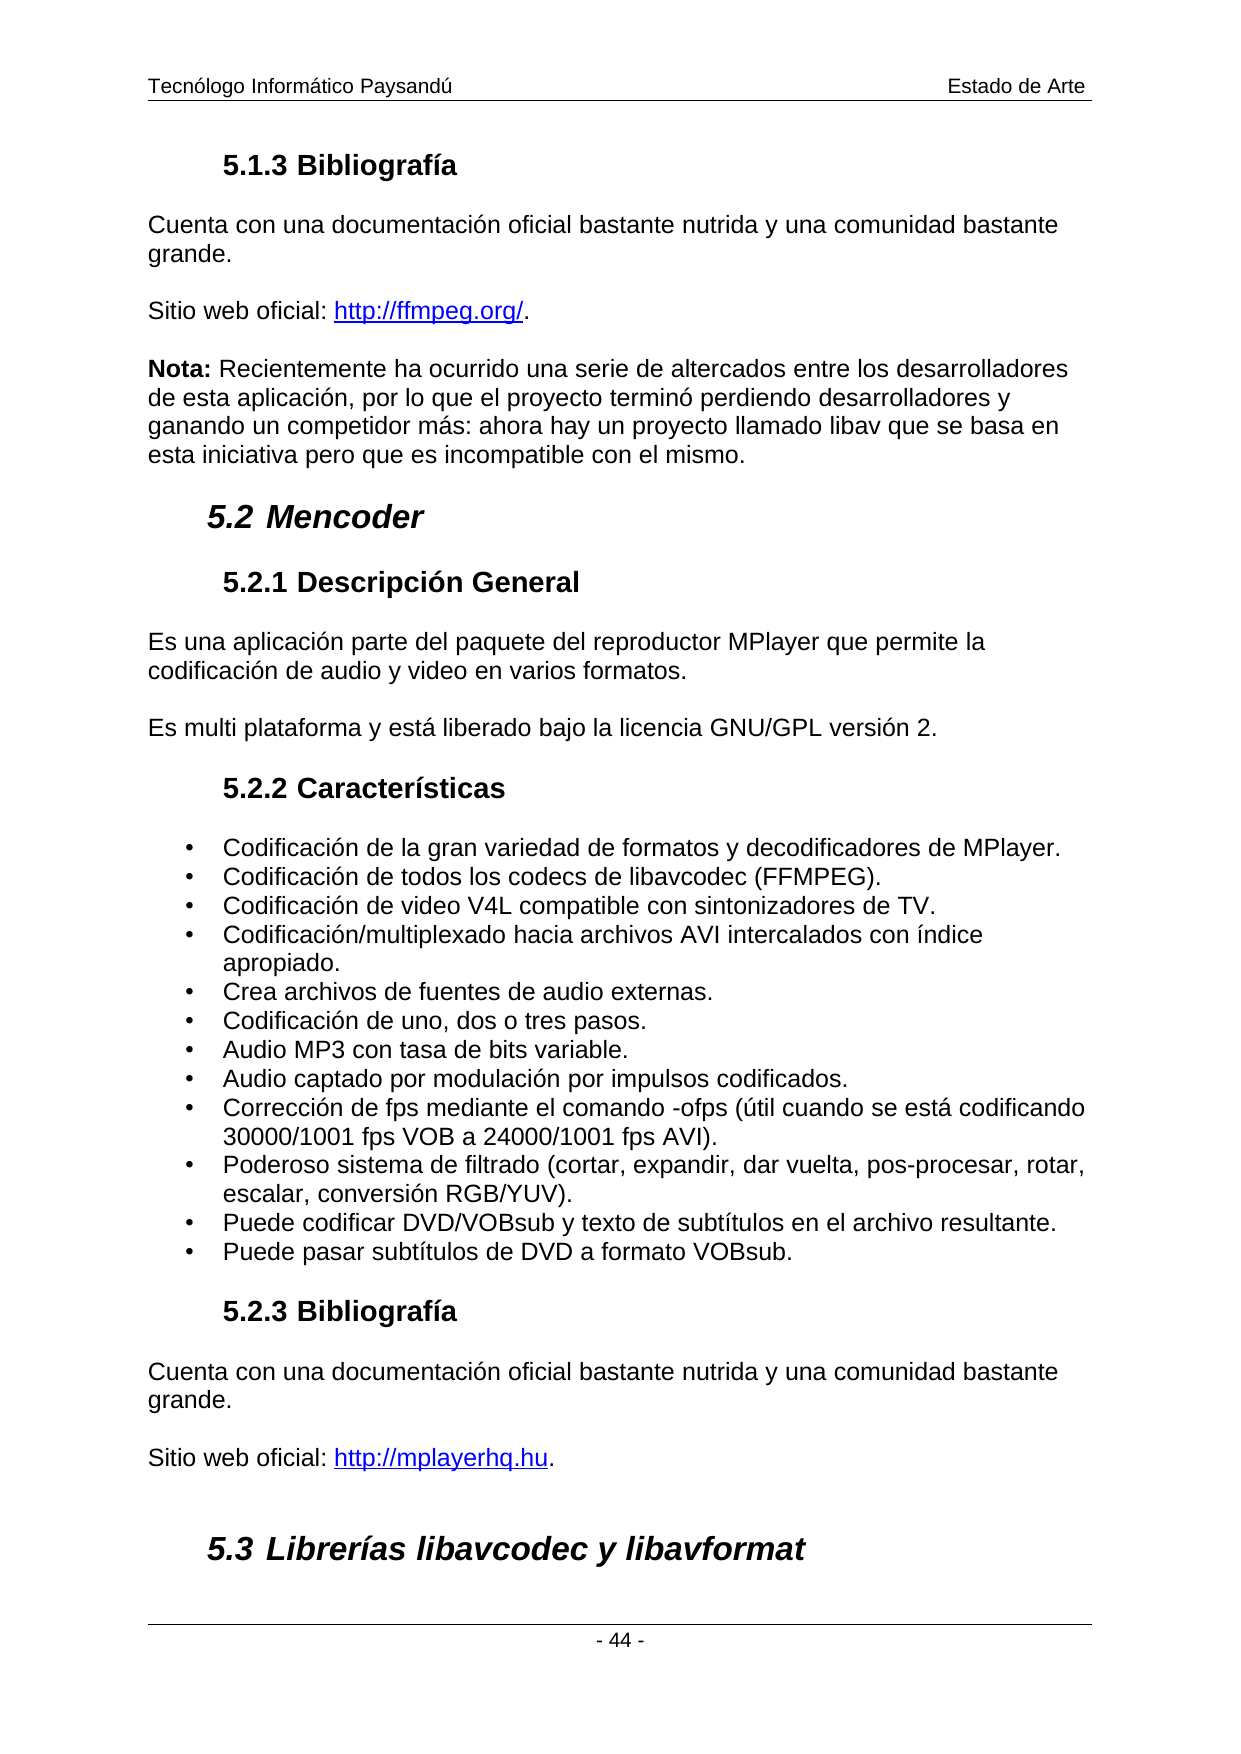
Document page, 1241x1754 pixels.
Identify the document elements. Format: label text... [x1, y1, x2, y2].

list Puede codificar DVD/VOBsub y texto de subtítulos en el archivo resultante. [185, 1208, 1092, 1237]
list Poderoso sistema de filtrado (cortar, expandir, dar vuelta, pos-procesar, rotar, escalar, conversión RGB/YUV). [185, 1150, 1092, 1208]
text Sitio web oficial: http://mplayerhq.hu. [148, 1443, 1092, 1472]
text Es una aplicación parte del paquete del reproductor MPlayer que permite la codificación de audio y video en varios formatos. [148, 627, 1092, 684]
text Es multi plataforma y está liberado bajo la licencia GNU/GPL versión 2. [148, 713, 1092, 742]
list Puede pasar subtítulos de DVD a formato VOBsub. [185, 1237, 1092, 1266]
text Cuenta con una documentación oficial bastante nutrida y una comunidad bastante grande. [148, 1357, 1092, 1414]
subtitle Librerías libavcodec y libavformat [207, 1529, 1092, 1567]
subtitle Bibliografía [223, 148, 1092, 181]
text Sitio web oficial: http://ffmpeg.org/. [148, 296, 1092, 325]
list Codificación de todos los codecs de libavcodec (FFMPEG). [185, 862, 1092, 891]
subtitle Descripción General [223, 565, 1092, 598]
list Crea archivos de fuentes de audio externas. [185, 977, 1092, 1006]
list Corrección de fps mediante el comando -ofps (útil cuando se está codificando 30000/1001 fps VOB a 24000/1001 fps AVI). [185, 1093, 1092, 1150]
list Codificación de la gran variedad de formatos y decodificadores de MPlayer. [185, 833, 1092, 862]
subtitle Características [223, 771, 1092, 804]
list Audio MP3 con tasa de bits variable. [185, 1035, 1092, 1064]
text Nota: Recientemente ha ocurrido una serie de altercados entre los desarrolladores de esta aplicación, por lo que el proyecto terminó perdiendo desarrolladores y ganando un competidor más: ahora hay un proyecto llamado libav que se basa en esta iniciativa pero que es incompatible con el mismo. [148, 354, 1092, 469]
text Cuenta con una documentación oficial bastante nutrida y una comunidad bastante grande. [148, 210, 1092, 267]
list Codificación/multiplexado hacia archivos AVI intercalados con índice apropiado. [185, 919, 1092, 977]
subtitle Bibliografía [223, 1294, 1092, 1328]
subtitle Mencoder [207, 497, 1092, 536]
list Codificación de uno, dos o tres pasos. [185, 1006, 1092, 1035]
list Audio captado por modulación por impulsos codificados. [185, 1064, 1092, 1093]
list Codificación de video V4L compatible con sintonizadores de TV. [185, 891, 1092, 919]
